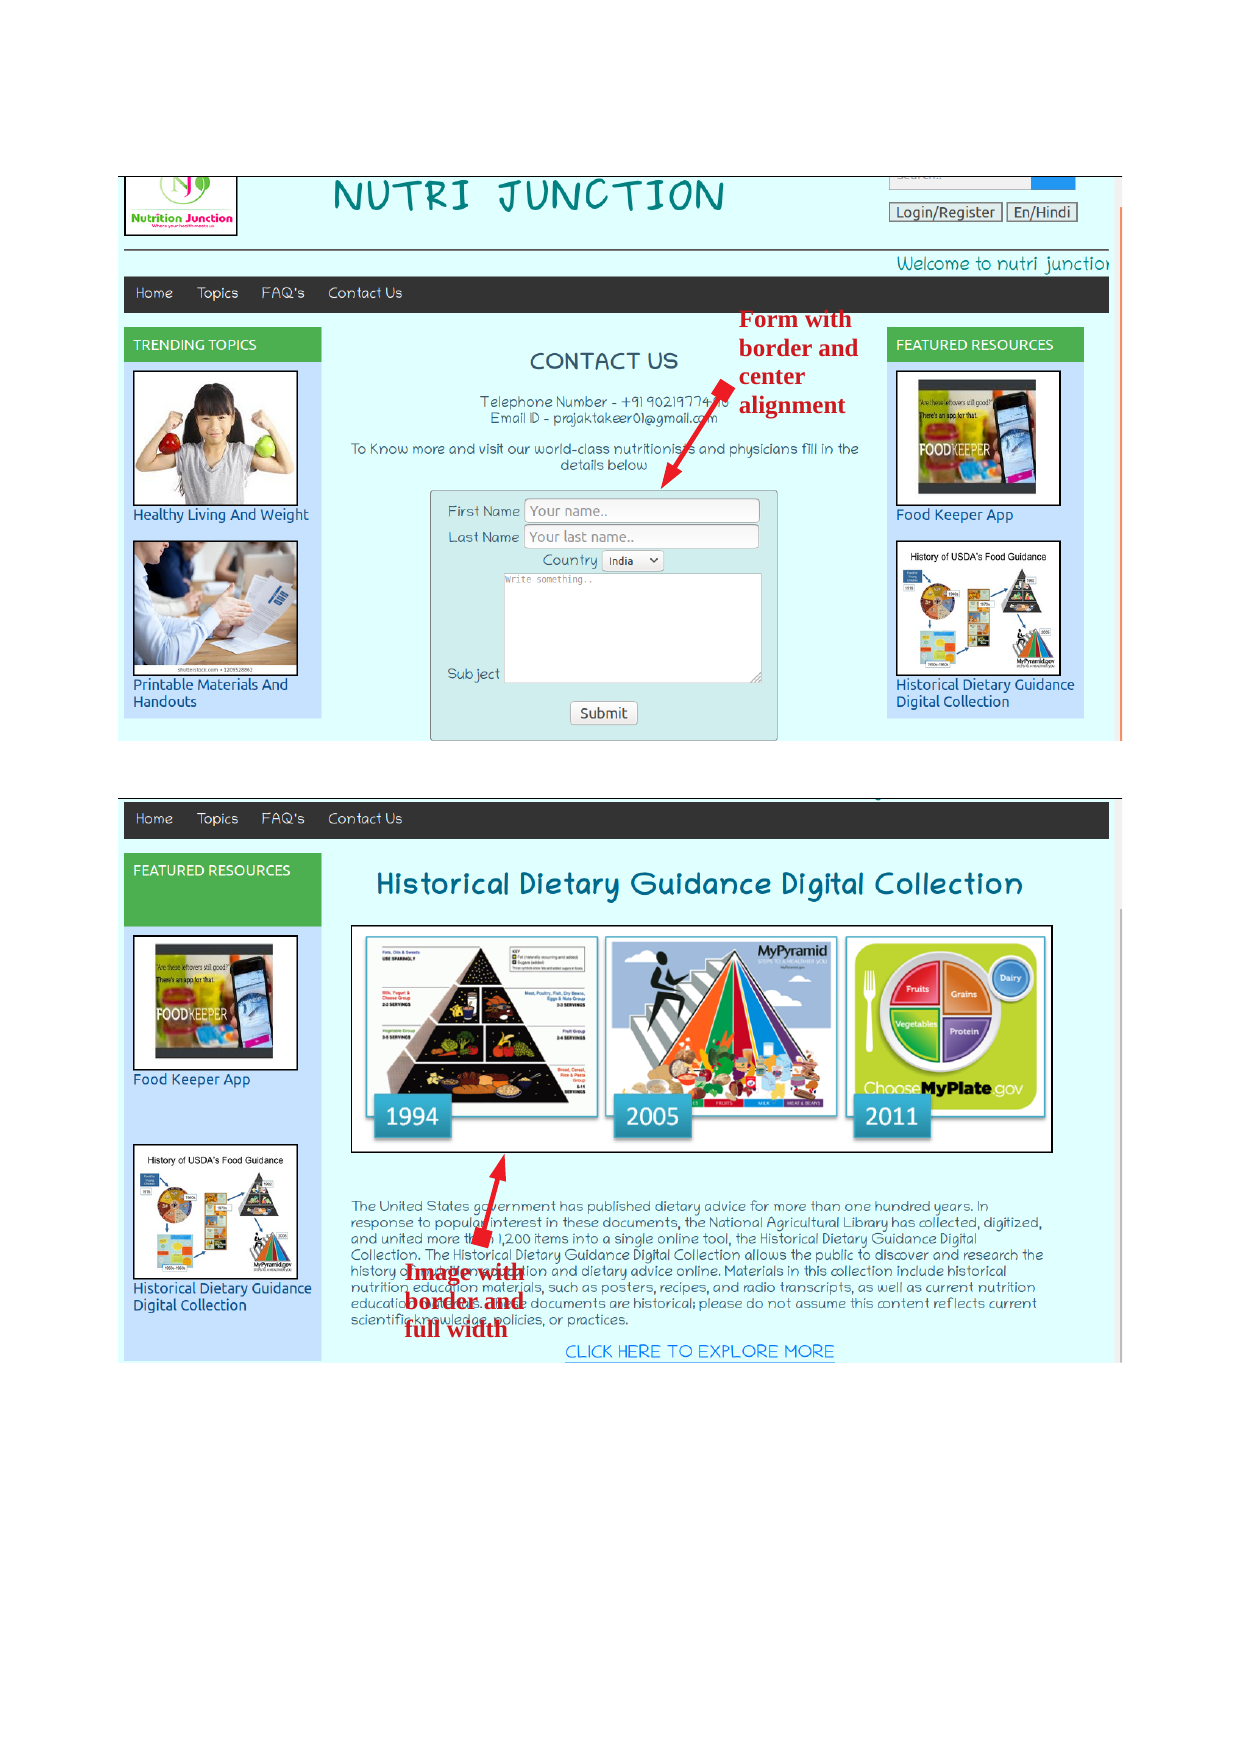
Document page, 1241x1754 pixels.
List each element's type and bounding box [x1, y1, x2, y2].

picture [118, 176, 1123, 741]
picture [118, 798, 1123, 1363]
